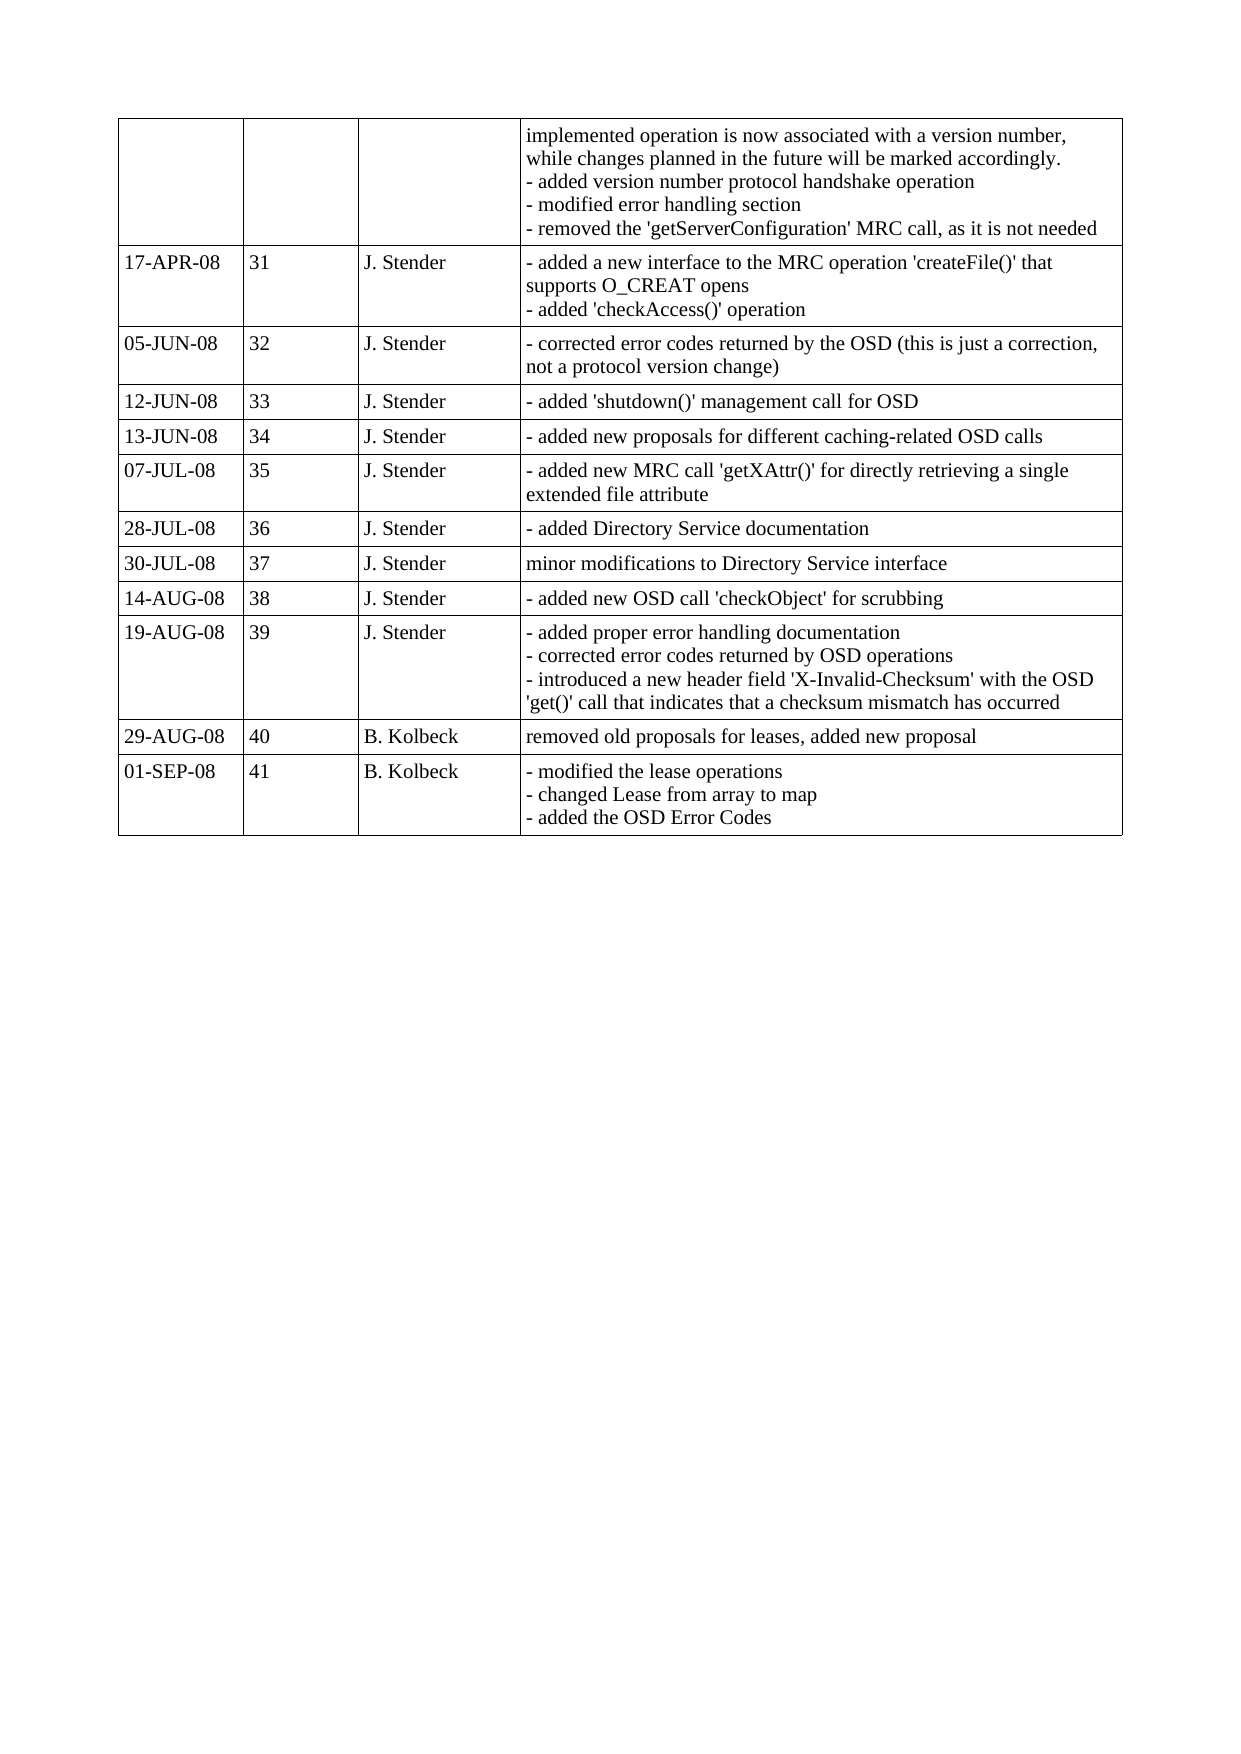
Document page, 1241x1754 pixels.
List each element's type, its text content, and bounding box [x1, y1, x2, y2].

table_cell - added Directory Service documentation [521, 512, 1122, 546]
table_cell J. Stender [359, 246, 520, 326]
table_cell 36 [244, 512, 358, 546]
table_cell 39 [244, 616, 358, 719]
table_cell 07-JUL-08 [119, 455, 243, 511]
table_cell 29-AUG-08 [119, 720, 243, 754]
table_cell - added proper error handling documentation - corrected error codes returned by OSD operations - introduced a new header field 'X-Invalid-Checksum' with the OSD 'get()' call that indicates that a checksum mismatch has occurred [521, 616, 1122, 719]
table_cell removed old proposals for leases, added new proposal [521, 720, 1122, 754]
table_cell 41 [244, 755, 358, 835]
table_cell - modified the lease operations - changed Lease from array to map - added the OSD Error Codes [521, 755, 1122, 835]
table_cell 34 [244, 420, 358, 453]
table_cell - added 'shutdown()' management call for OSD [521, 385, 1122, 419]
table_cell [119, 119, 243, 245]
table_cell B. Kolbeck [359, 720, 520, 754]
table_cell 33 [244, 385, 358, 419]
table_cell 31 [244, 246, 358, 326]
table_cell J. Stender [359, 327, 520, 384]
table_cell - corrected error codes returned by the OSD (this is just a correction, not a protocol version change) [521, 327, 1122, 384]
table_cell B. Kolbeck [359, 755, 520, 835]
table_cell minor modifications to Directory Service interface [521, 547, 1122, 581]
table_cell J. Stender [359, 512, 520, 546]
table_cell 38 [244, 582, 358, 615]
table_cell 30-JUL-08 [119, 547, 243, 581]
table_cell J. Stender [359, 455, 520, 511]
table_cell J. Stender [359, 385, 520, 419]
table_cell - added new proposals for different caching-related OSD calls [521, 420, 1122, 453]
table_cell 05-JUN-08 [119, 327, 243, 384]
table_cell 13-JUN-08 [119, 420, 243, 453]
table_cell 17-APR-08 [119, 246, 243, 326]
table_cell 28-JUL-08 [119, 512, 243, 546]
table_cell 40 [244, 720, 358, 754]
table_cell - added new MRC call 'getXAttr()' for directly retrieving a single extended file attribute [521, 455, 1122, 511]
table_cell J. Stender [359, 616, 520, 719]
table_cell J. Stender [359, 582, 520, 615]
table_cell J. Stender [359, 420, 520, 453]
table_cell 14-AUG-08 [119, 582, 243, 615]
table_cell 19-AUG-08 [119, 616, 243, 719]
table_cell 12-JUN-08 [119, 385, 243, 419]
table_cell 35 [244, 455, 358, 511]
table_cell - added new OSD call 'checkObject' for scrubbing [521, 582, 1122, 615]
table_cell 01-SEP-08 [119, 755, 243, 835]
table_cell [359, 119, 520, 245]
table_cell [244, 119, 358, 245]
table_cell 32 [244, 327, 358, 384]
table_cell 37 [244, 547, 358, 581]
table_cell implemented operation is now associated with a version number, while changes planned in the future will be marked accordingly. - added version number protocol handshake operation - modified error handling section - removed the 'getServerConfiguration' MRC call, as it is not needed [521, 119, 1122, 245]
table_cell J. Stender [359, 547, 520, 581]
table_cell - added a new interface to the MRC operation 'createFile()' that supports O_CREAT opens - added 'checkAccess()' operation [521, 246, 1122, 326]
